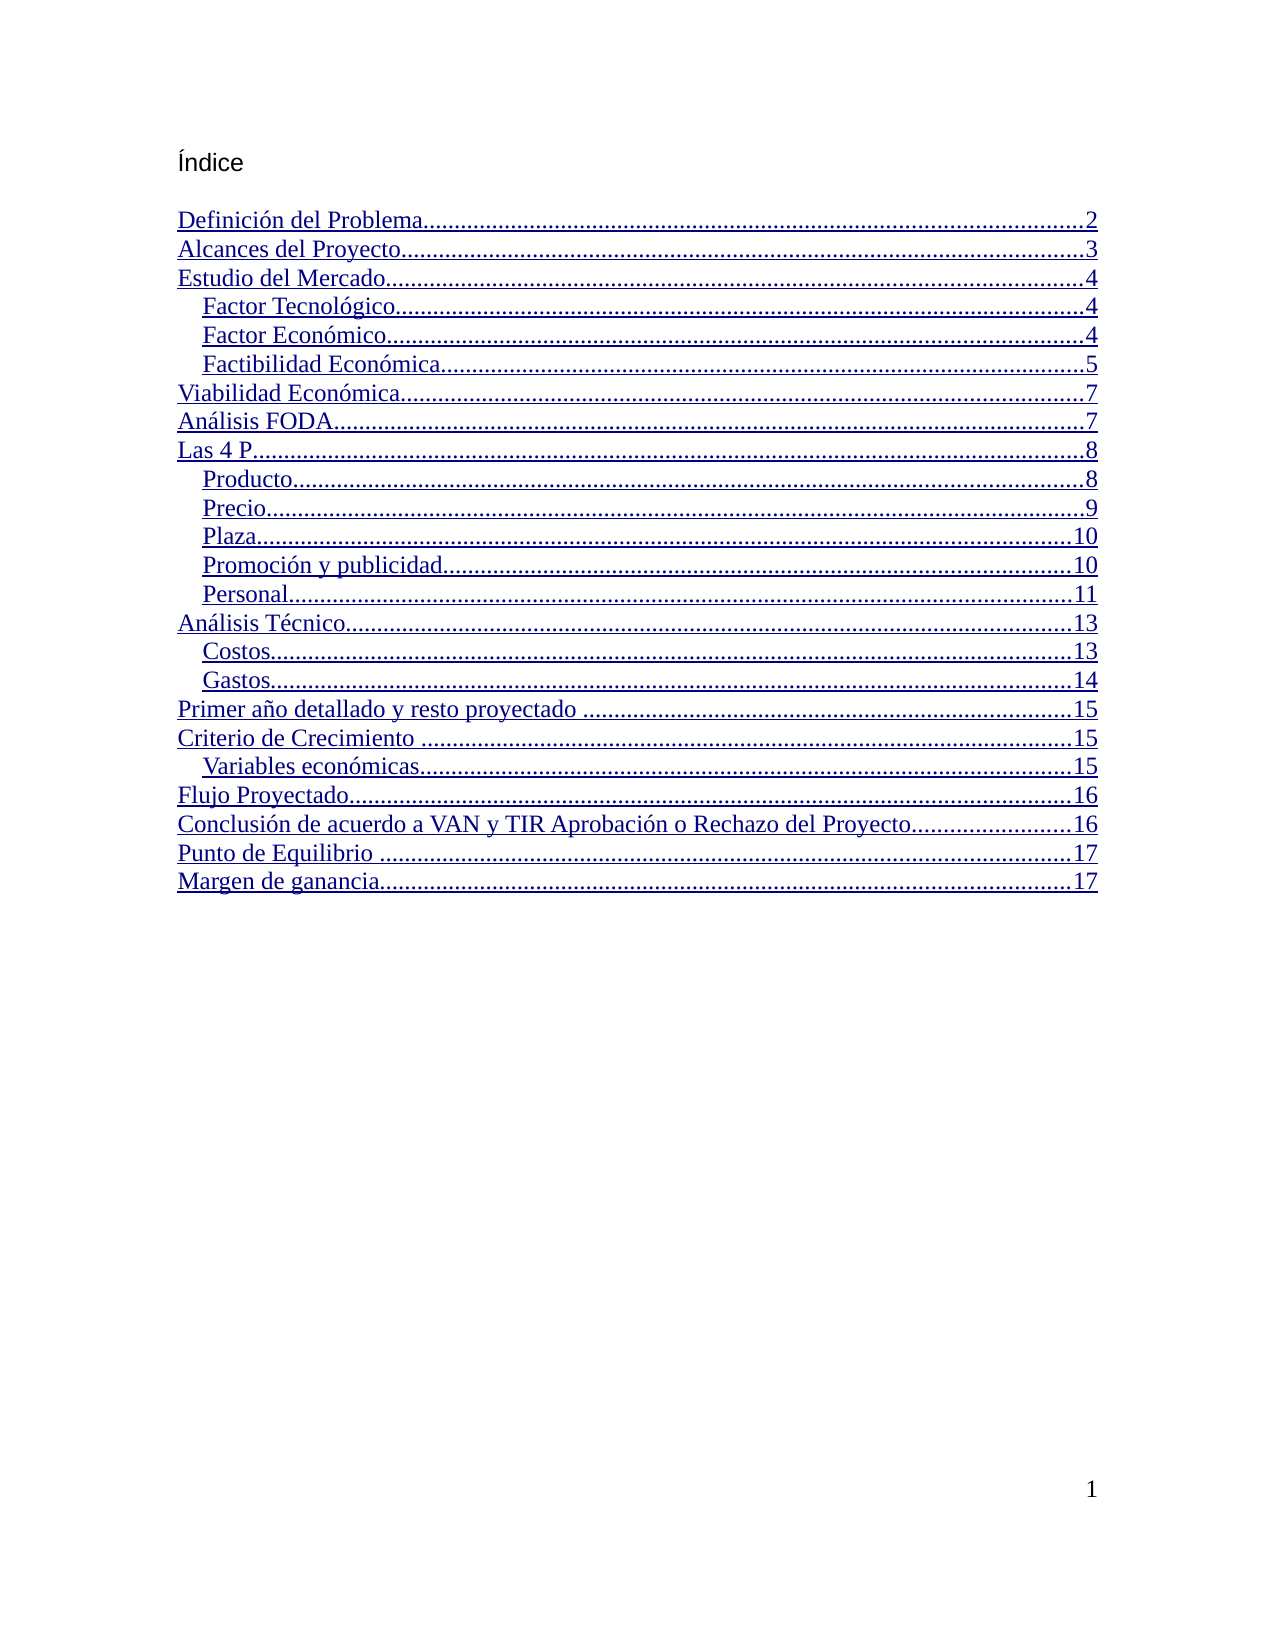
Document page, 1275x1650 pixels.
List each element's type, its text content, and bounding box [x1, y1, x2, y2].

text Las 4 P 8 [177, 435, 1098, 460]
text Flujo Proyectado 16 [177, 780, 1098, 805]
text Alcances del Proyecto 3 [177, 234, 1098, 259]
text Costos 13 [202, 636, 1098, 661]
text Criterio de Crecimiento 15 [177, 723, 1098, 748]
text Índice [177, 148, 1098, 176]
text Punto de Equilibrio 17 [177, 838, 1098, 863]
text Estudio del Mercado 4 [177, 263, 1098, 288]
text Variables económicas 15 [202, 751, 1098, 776]
text Precio 9 [202, 493, 1098, 518]
text Conclusión de acuerdo a VAN y TIR Aprobación o Rechazo del Proyecto 16 [177, 809, 1098, 834]
text Factibilidad Económica 5 [202, 349, 1098, 374]
text Definición del Problema 2 [177, 205, 1098, 230]
text Promoción y publicidad 10 [202, 550, 1098, 575]
text Producto 8 [202, 464, 1098, 489]
text Análisis FODA 7 [177, 406, 1098, 431]
text Plaza 10 [202, 521, 1098, 546]
text Análisis Técnico 13 [177, 608, 1098, 633]
text Personal 11 [202, 579, 1098, 604]
text Factor Económico 4 [202, 320, 1098, 345]
text Factor Tecnológico 4 [202, 291, 1098, 316]
text Gastos 14 [202, 665, 1098, 690]
text Viabilidad Económica 7 [177, 378, 1098, 403]
text Primer año detallado y resto proyectado 15 [177, 694, 1098, 719]
text Margen de ganancia 17 [177, 866, 1098, 891]
